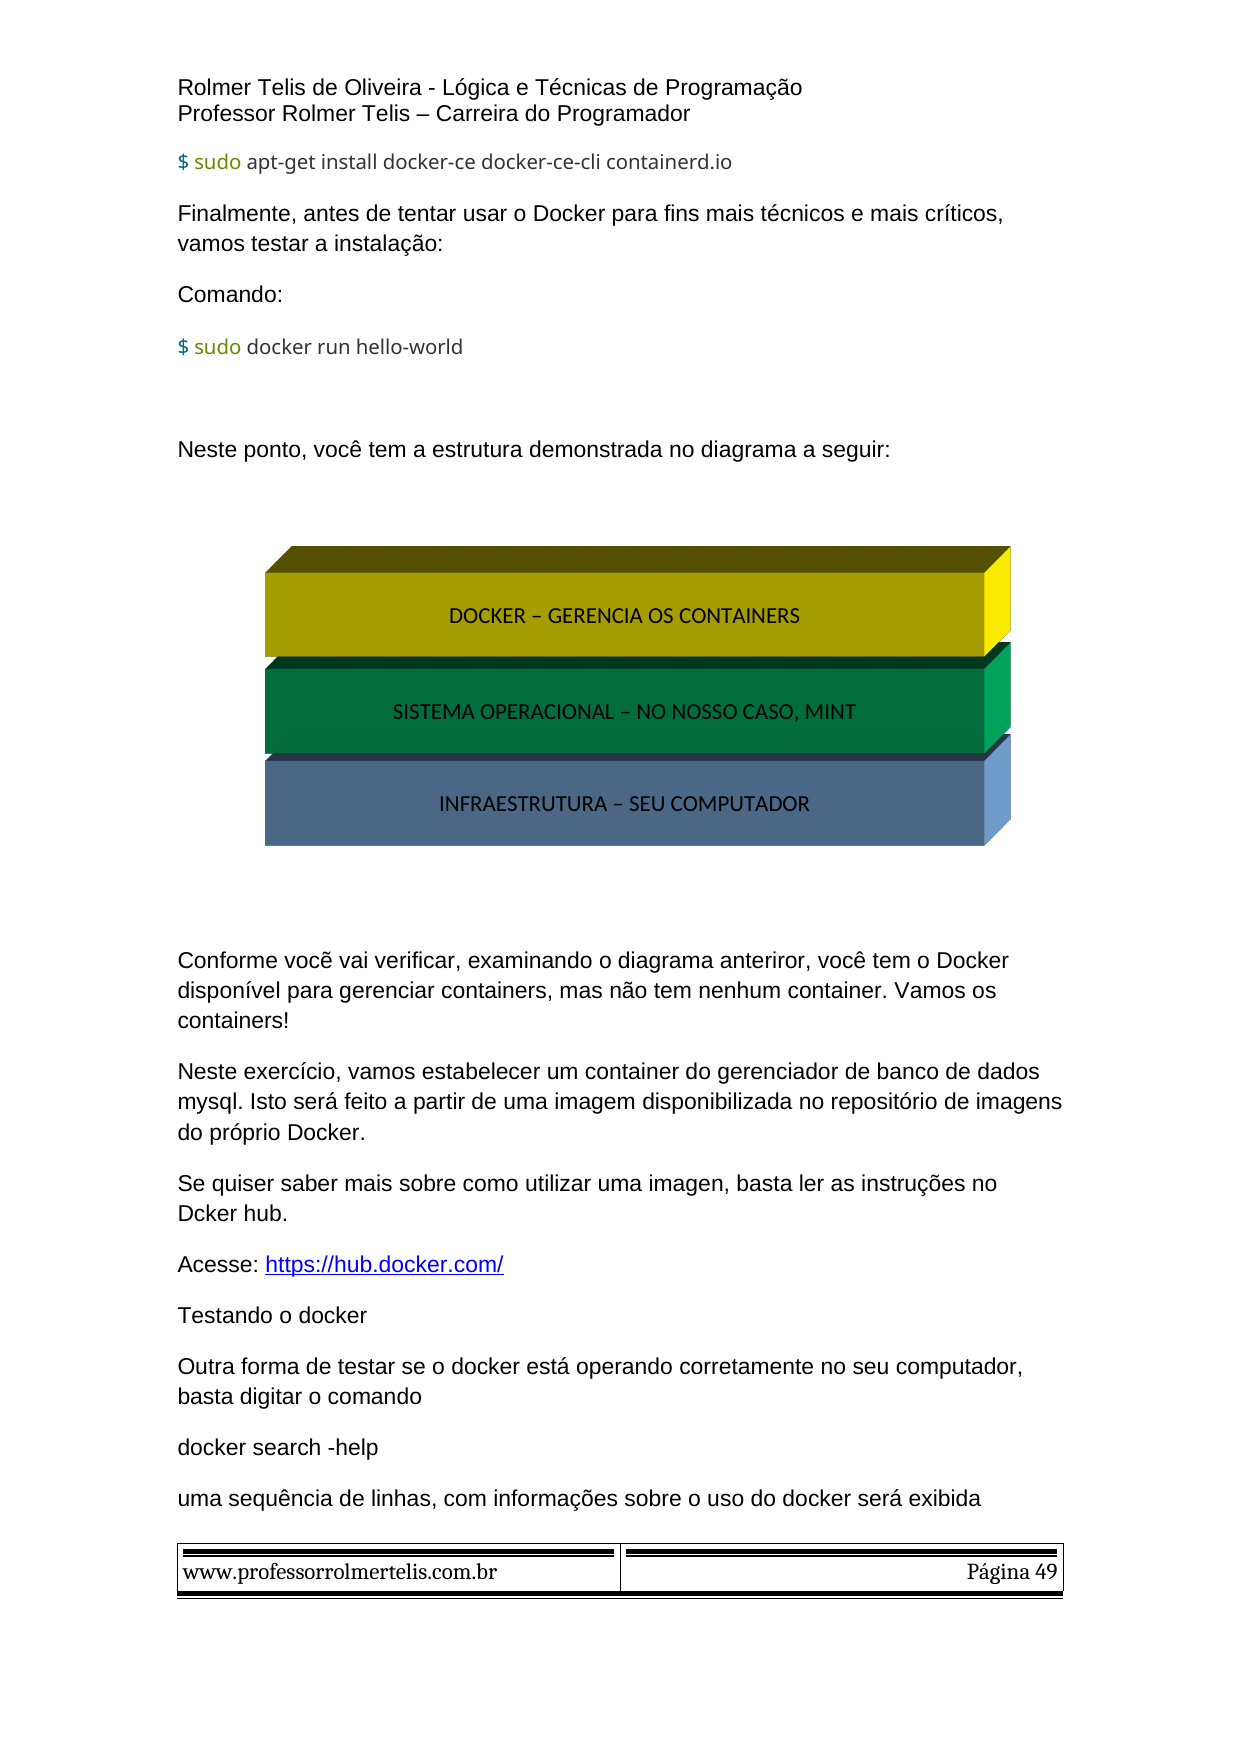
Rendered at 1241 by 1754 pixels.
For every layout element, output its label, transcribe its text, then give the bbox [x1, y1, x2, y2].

text Neste ponto, você tem a estrutura demonstrada no diagrama a seguir: [177, 436, 1063, 462]
text $ sudo docker run hello-world [177, 332, 1063, 360]
text $ sudo apt-get install docker-ce docker-ce-cli containerd.io [177, 148, 1063, 175]
text Comando: [177, 281, 1063, 308]
text Testando o docker [177, 1302, 1063, 1328]
text Outra forma de testar se o docker está operando corretamente no seu computador, basta digitar o comando [177, 1353, 1063, 1409]
text Neste exercício, vamos estabelecer um container do gerenciador de banco de dados mysql. Isto será feito a partir de uma imagem disponibilizada no repositório de imagens do próprio Docker. [177, 1058, 1063, 1145]
text Se quiser saber mais sobre como utilizar uma imagen, basta ler as instruções no Dcker hub. [177, 1169, 1063, 1226]
text Conforme vocẽ vai verificar, examinando o diagrama anteriror, você tem o Docker disponível para gerenciar containers, mas não tem nenhum container. Vamos os containers! [177, 947, 1063, 1033]
text Acesse: https://hub.docker.com/ [177, 1251, 1063, 1277]
text Finalmente, antes de tentar usar o Docker para fins mais técnicos e mais críticos, vamos testar a instalação: [177, 200, 1063, 257]
text uma sequência de linhas, com informações sobre o uso do docker será exibida [177, 1485, 1063, 1511]
text docker search -help [177, 1434, 1063, 1460]
